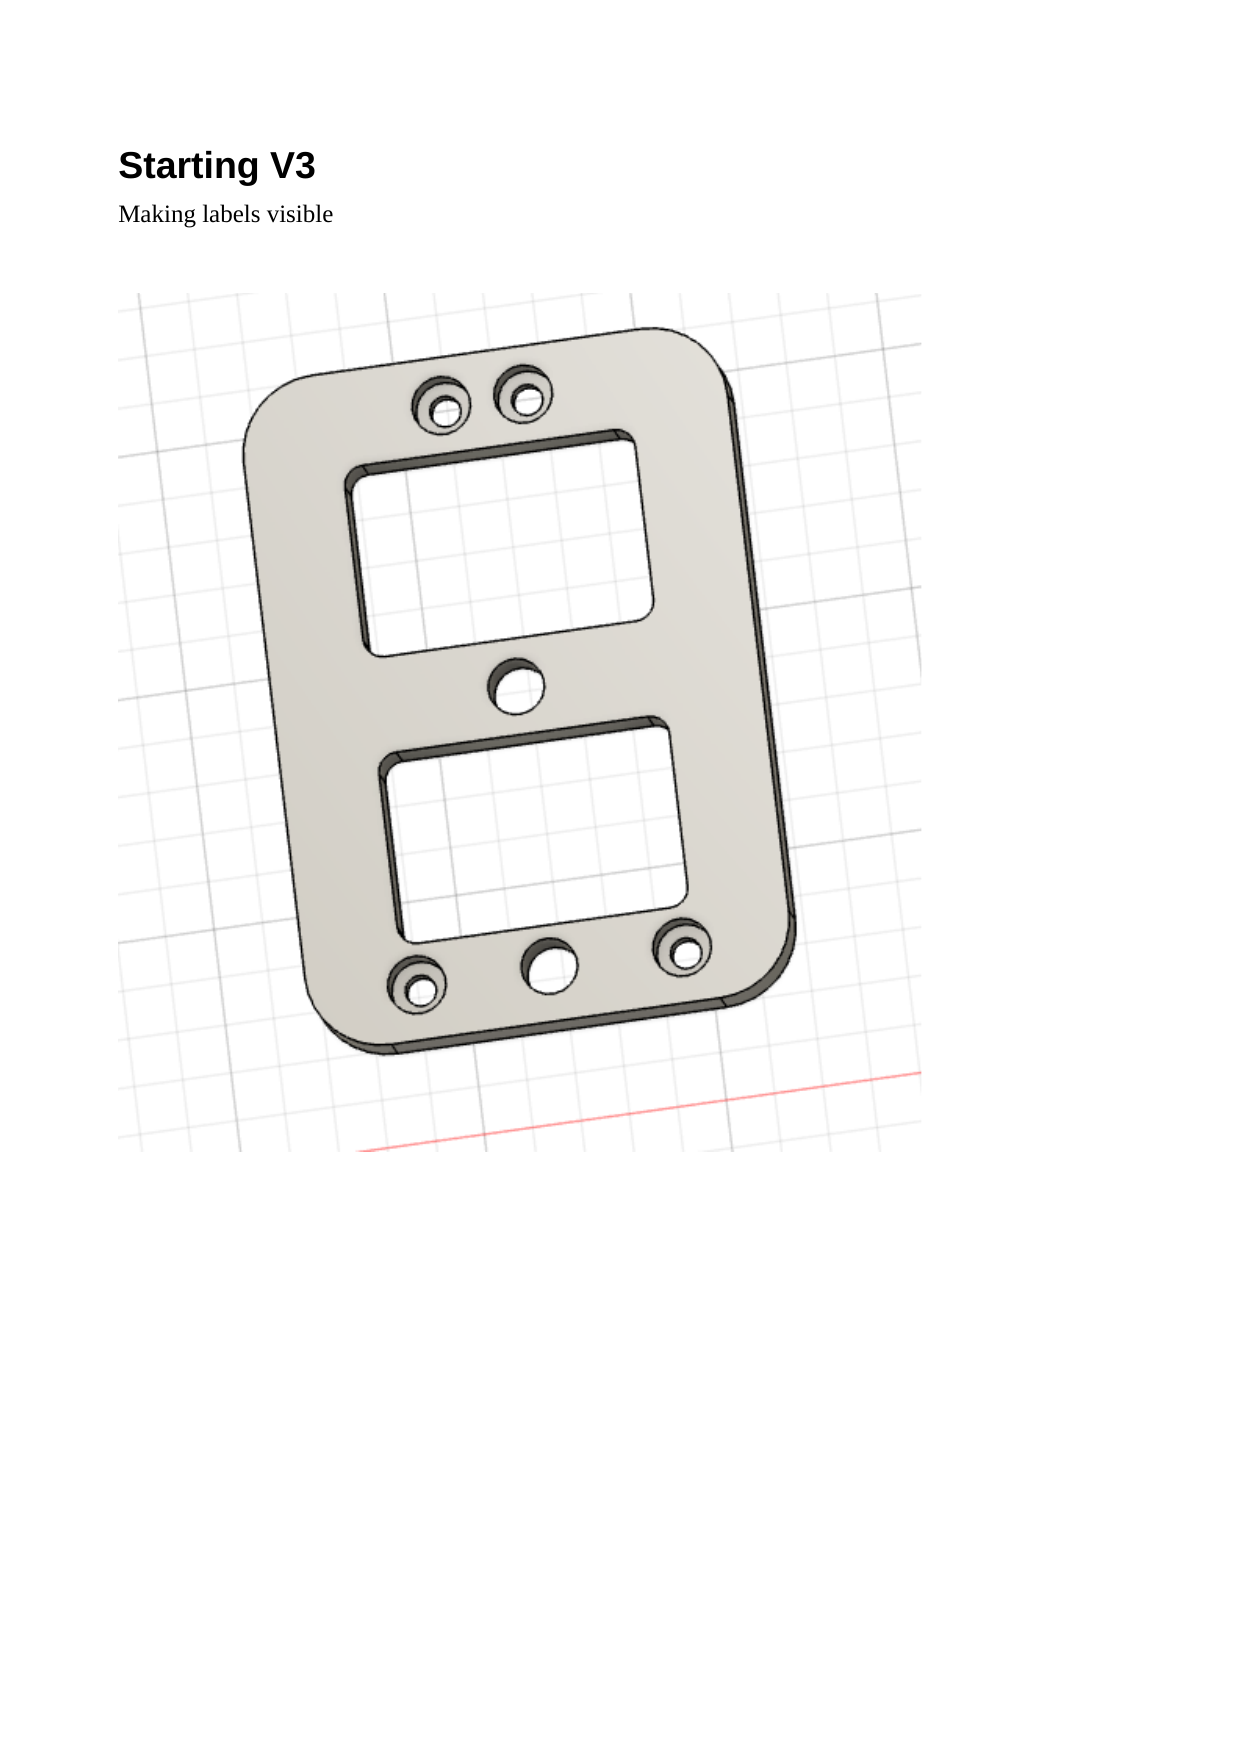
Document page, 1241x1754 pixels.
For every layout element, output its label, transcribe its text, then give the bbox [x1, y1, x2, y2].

picture [118, 293, 922, 1152]
subtitle Starting V3 [118, 143, 1122, 186]
text Making labels visible [118, 199, 1122, 227]
